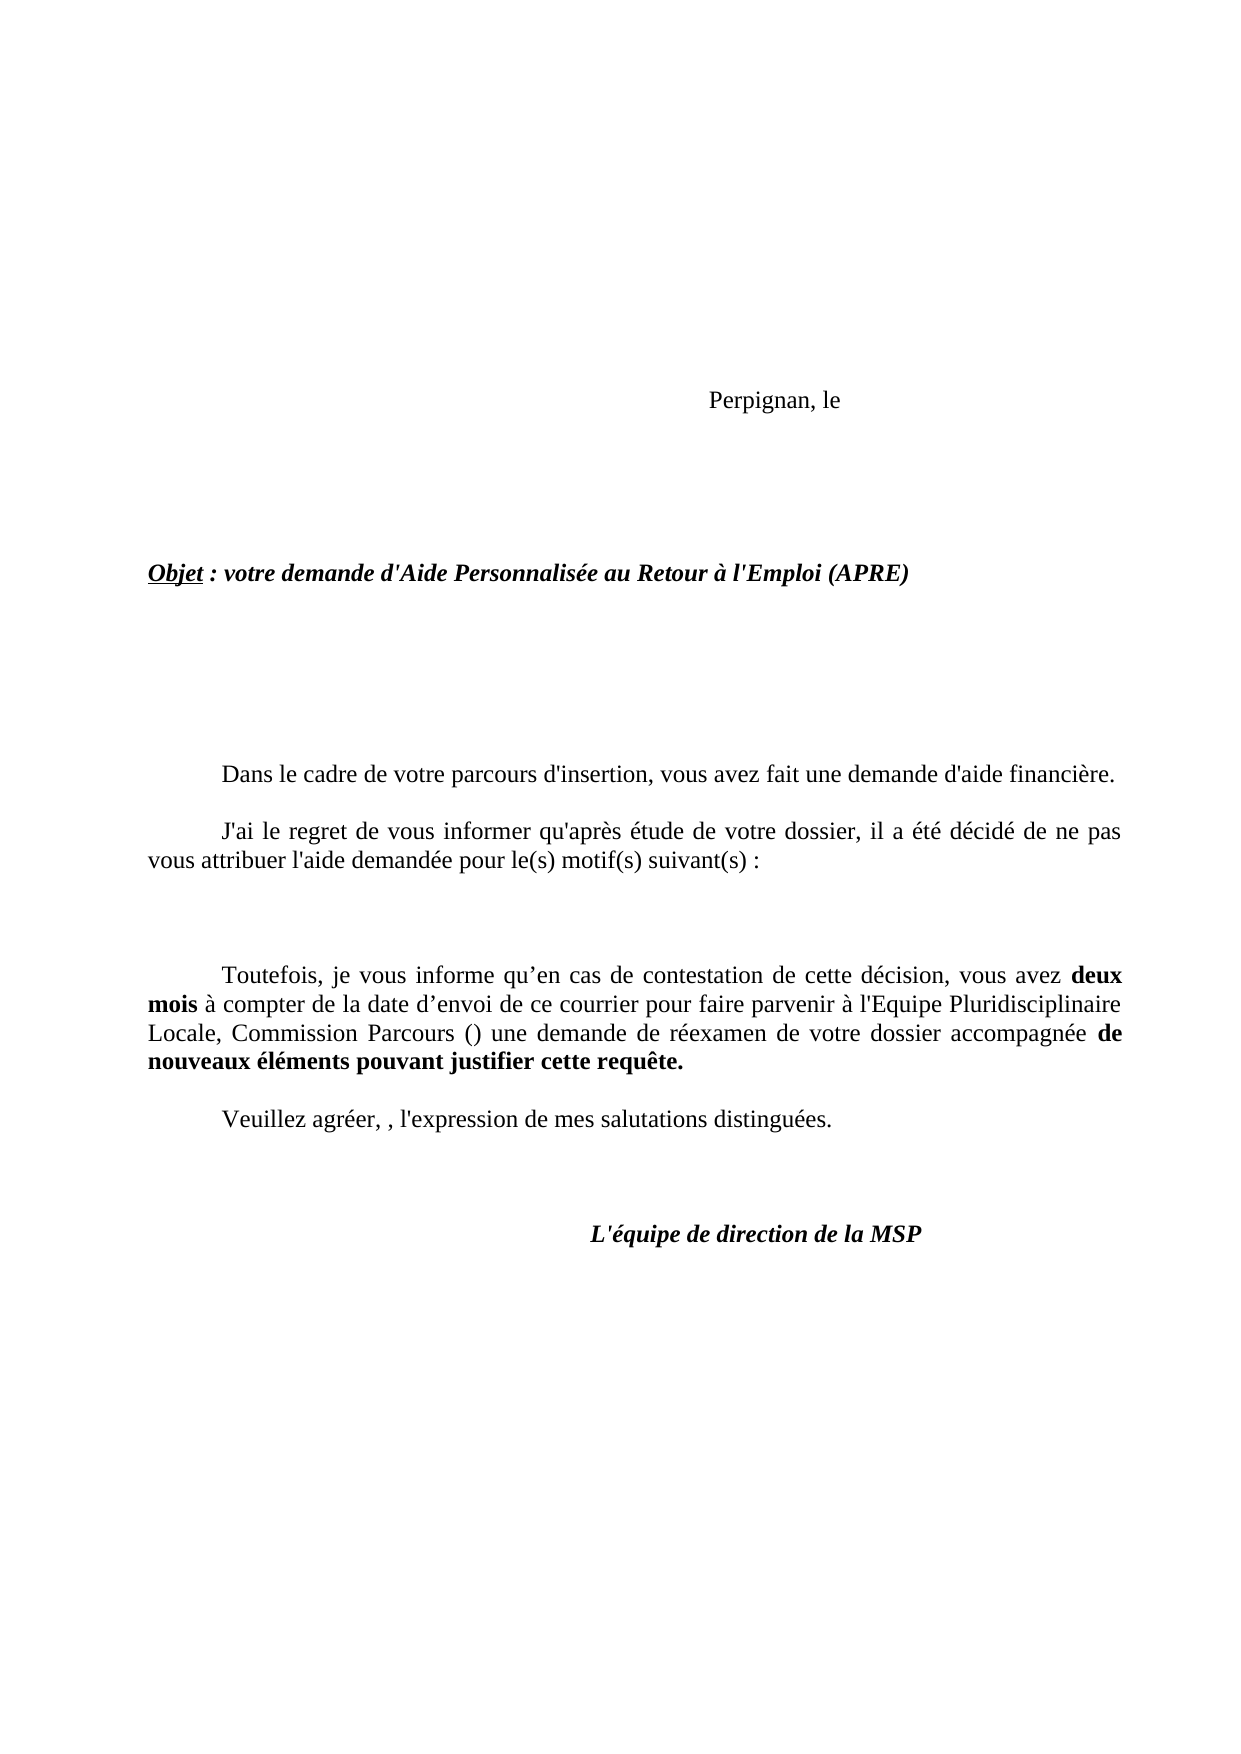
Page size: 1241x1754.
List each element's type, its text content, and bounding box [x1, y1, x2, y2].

text Veuillez agréer, , l'expression de mes salutations distinguées. [148, 1104, 1122, 1133]
text Toutefois, je vous informe qu’en cas de contestation de cette décision, vous avez deux mois à compter de la date d’envoi de ce courrier pour faire parvenir à l'Equipe Pluridisciplinaire Locale, Commission Parcours () une demande de réexamen de votre dossier accompagnée de nouveaux éléments pouvant justifier cette requête. [148, 960, 1122, 1075]
subtitle Objet : votre demande d'Aide Personnalisée au Retour à l'Emploi (APRE) [148, 558, 1122, 586]
subtitle L'équipe de direction de la MSP [590, 1219, 1122, 1248]
text J'ai le regret de vous informer qu'après étude de votre dossier, il a été décidé de ne pas vous attribuer l'aide demandée pour le(s) motif(s) suivant(s) : [148, 816, 1122, 874]
text Perpignan, le [148, 356, 1122, 414]
text Dans le cadre de votre parcours d'insertion, vous avez fait une demande d'aide financière. [148, 759, 1122, 788]
